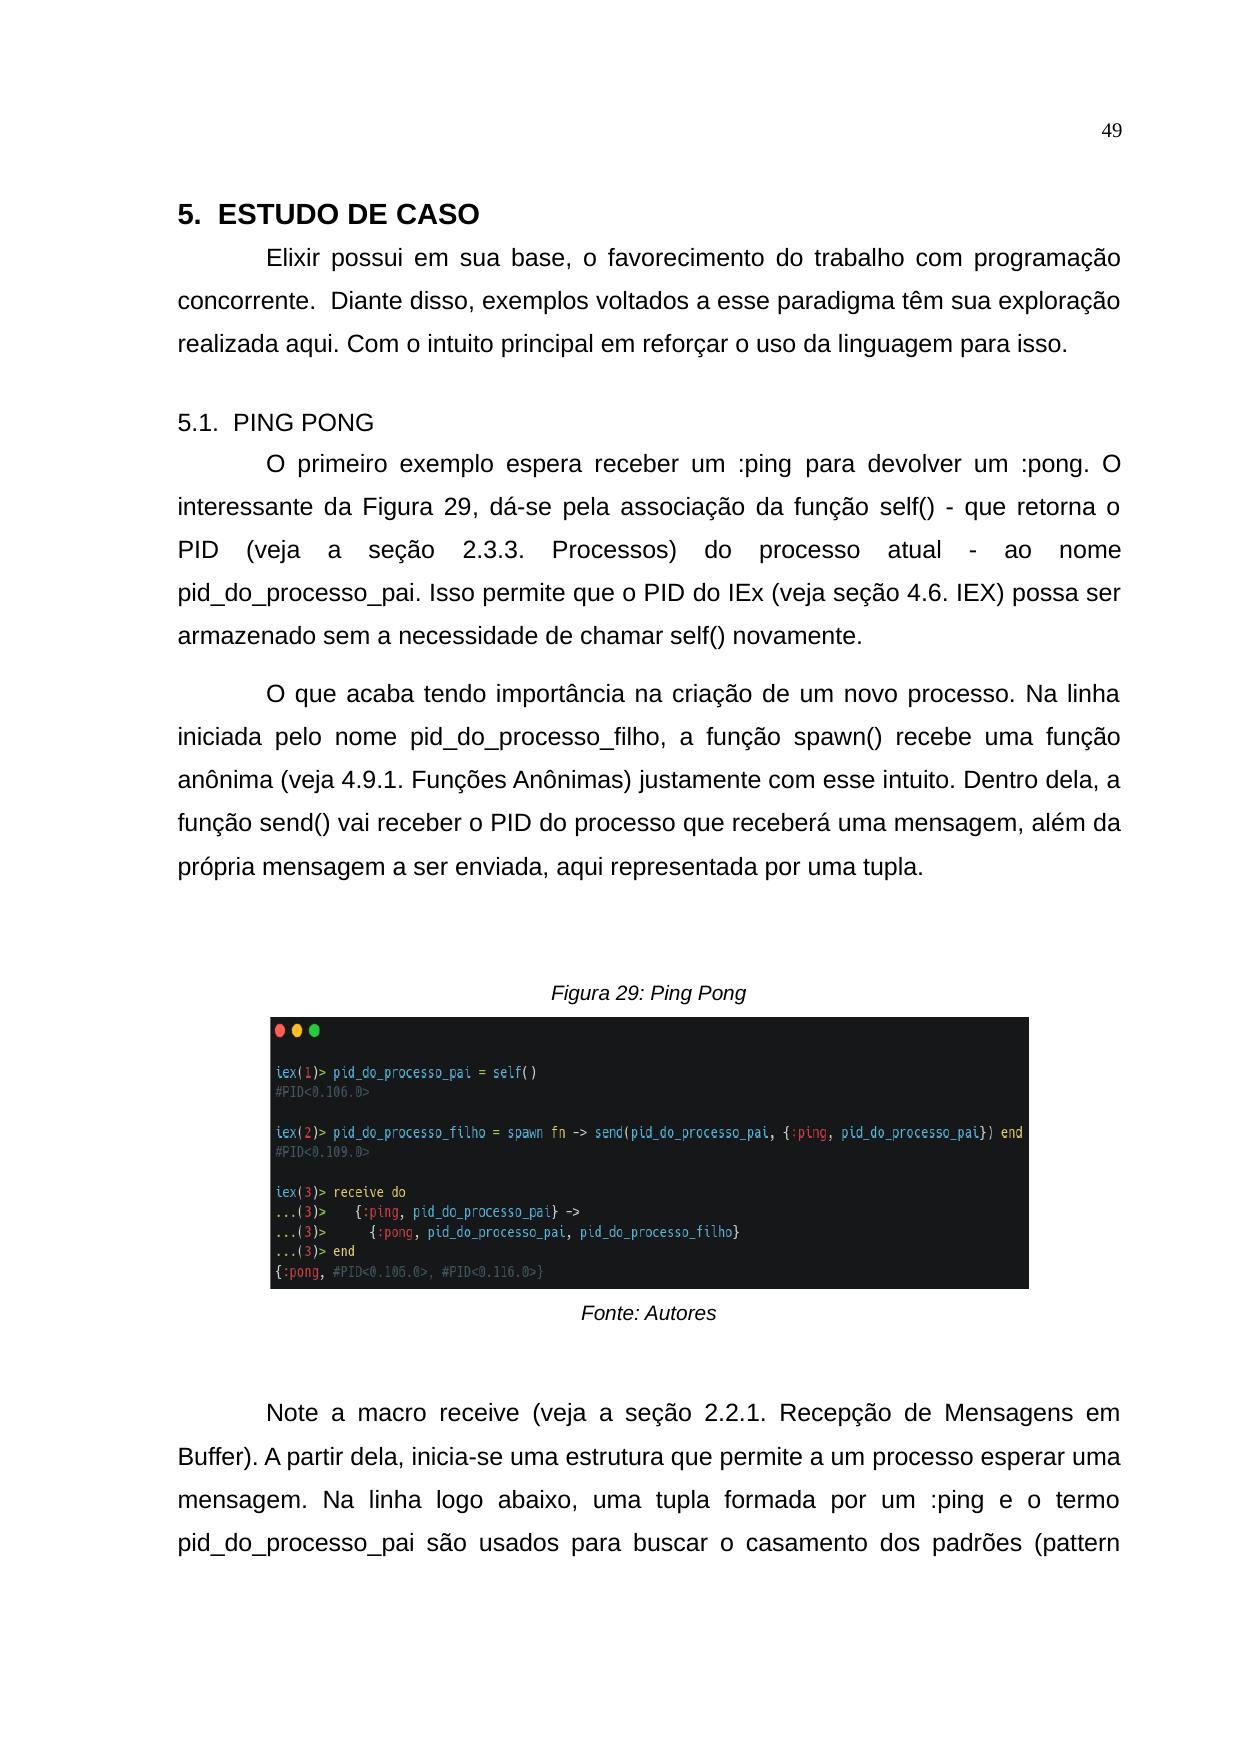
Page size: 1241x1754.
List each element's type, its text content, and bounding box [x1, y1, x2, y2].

text Elixir possui em sua base, o favorecimento do trabalho com programação concorrente. Diante disso, exemplos voltados a esse paradigma têm sua exploração realizada aqui. Com o intuito principal em reforçar o uso da linguagem para isso. [177, 243, 1122, 358]
text Note a macro receive (veja a seção 2.2.1. Recepção de Mensagens em Buffer). A partir dela, inicia-se uma estrutura que permite a um processo esperar uma mensagem. Na linha logo abaixo, uma tupla formada por um :ping e o termo pid_do_processo_pai são usados para buscar o casamento dos padrões (pattern [177, 909, 1122, 1557]
text Figura 29: Ping Pong [203, 981, 1096, 1005]
subtitle Estudo de Caso [177, 197, 1122, 230]
subtitle Ping Pong [177, 407, 1122, 436]
text Fonte: Autores [203, 1035, 1096, 1325]
picture [270, 1017, 1029, 1289]
text O que acaba tendo importância na criação de um novo processo. Na linha iniciada pelo nome pid_do_processo_filho, a função spawn() recebe uma função anônima (veja 4.9.1. Funções Anônimas) justamente com esse intuito. Dentro dela, a função send() vai receber o PID do processo que receberá uma mensagem, além da própria mensagem a ser enviada, aqui representada por uma tupla. [177, 679, 1122, 880]
text O primeiro exemplo espera receber um :ping para devolver um :pong. O interessante da Figura 29, dá-se pela associação da função self() - que retorna o PID (veja a seção 2.3.3. Processos) do processo atual - ao nome pid_do_processo_pai. Isso permite que o PID do IEx (veja seção 4.6. IEX) possa ser armazenado sem a necessidade de chamar self() novamente. [177, 449, 1122, 650]
